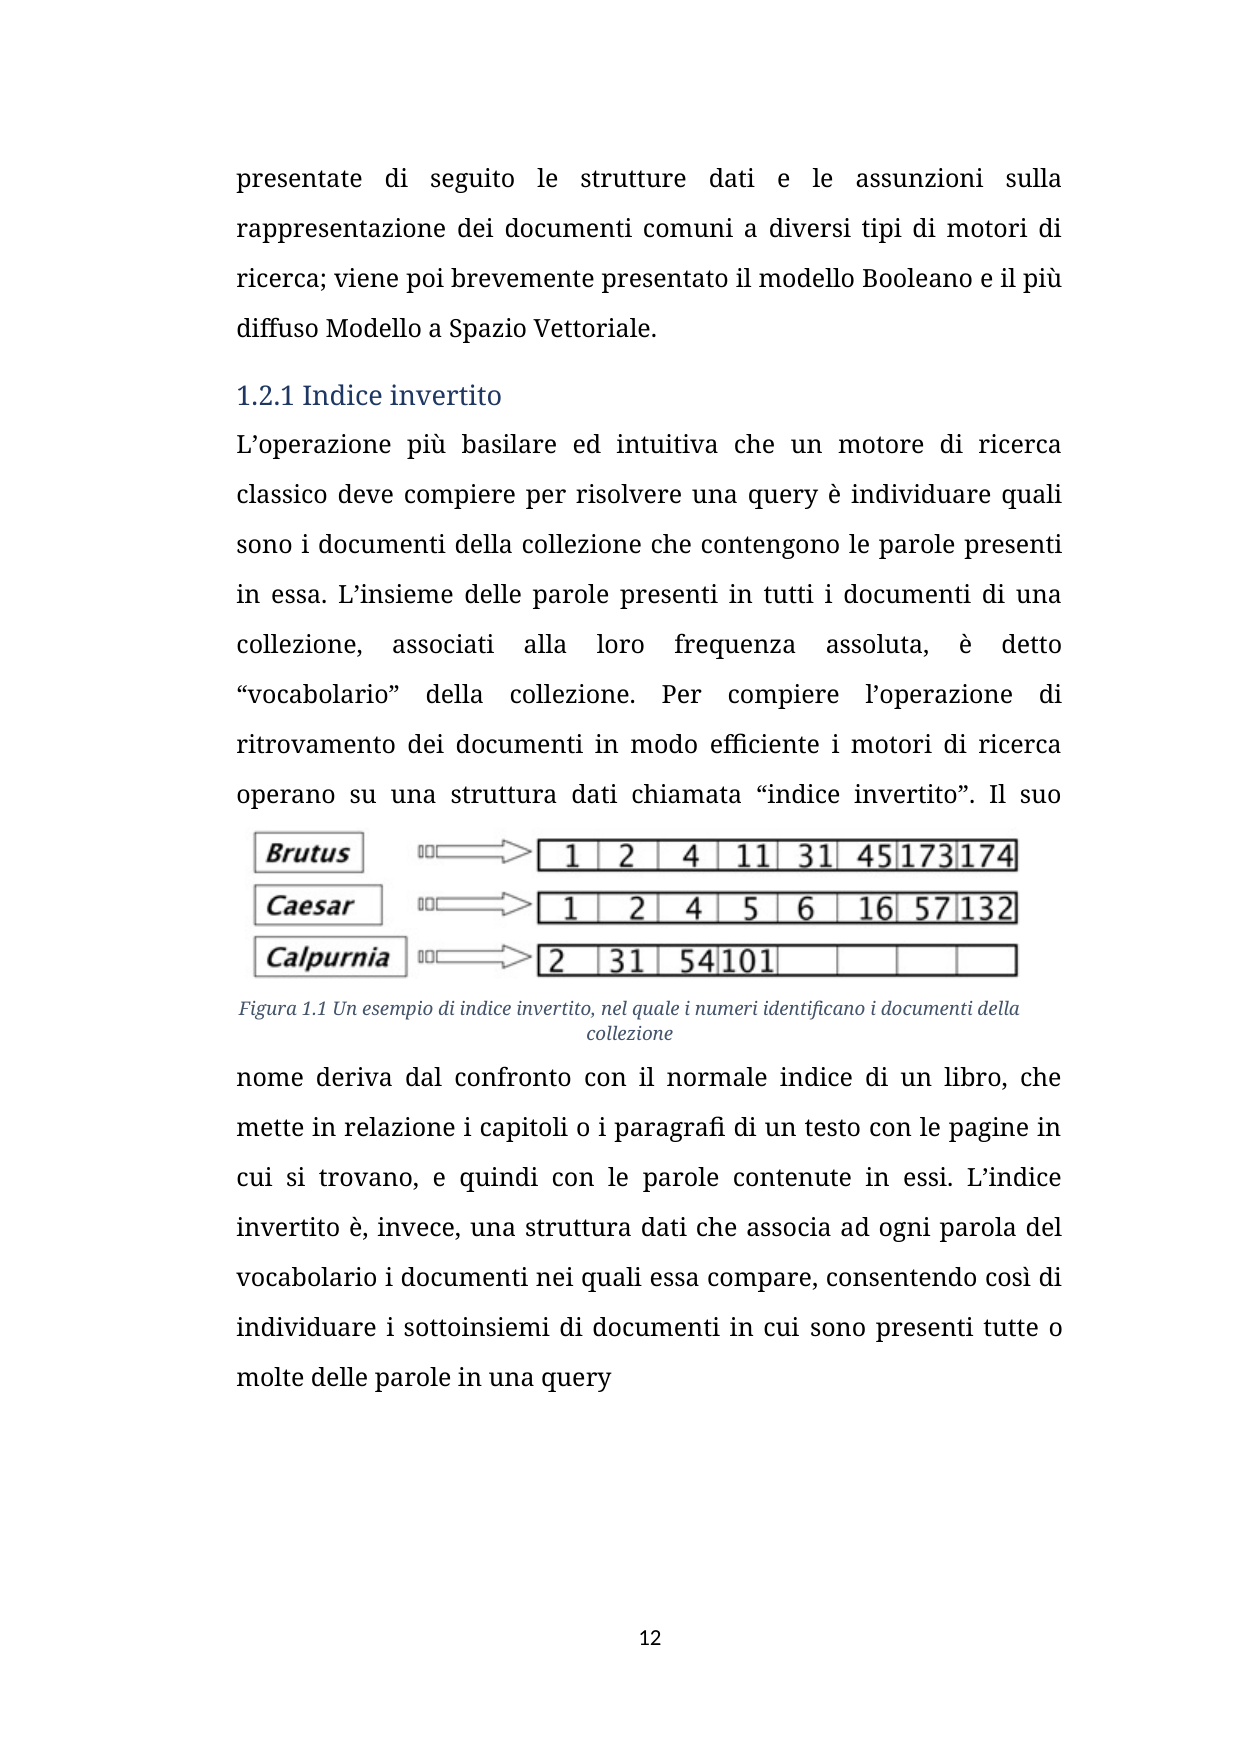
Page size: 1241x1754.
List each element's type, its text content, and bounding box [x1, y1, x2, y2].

text Figura 1.1 Un esempio di indice invertito, nel quale i numeri identificano i documenti della collezione [226, 995, 1035, 1046]
text L’operazione più basilare ed intuitiva che un motore di ricerca classico deve compiere per risolvere una query è individuare quali sono i documenti della collezione che contengono le parole presenti in essa. L’insieme delle parole presenti in tutti i documenti di una collezione, associati alla loro frequenza assoluta, è detto “vocabolario” della collezione. Per compiere l’operazione di ritrovamento dei documenti in modo efficiente i motori di ricerca operano su una struttura dati chiamata “indice invertito”. Il suo nome deriva dal confronto con il normale indice di un libro, che mette in relazione i capitoli o i paragrafi di un testo con le pagine in cui si trovano, e quindi con le parole contenute in essi. L’indice invertito è, invece, una struttura dati che associa ad ogni parola del vocabolario i documenti nei quali essa compare, consentendo così di individuare i sottoinsiemi di documenti in cui sono presenti tutte o molte delle parole in una query [236, 414, 1063, 1396]
text presentate di seguito le strutture dati e le assunzioni sulla rappresentazione dei documenti comuni a diversi tipi di motori di ricerca; viene poi brevemente presentato il modello Booleano e il più diffuso Modello a Spazio Vettoriale. [236, 148, 1063, 348]
subtitle 1.2.1 Indice invertito [236, 377, 1063, 414]
